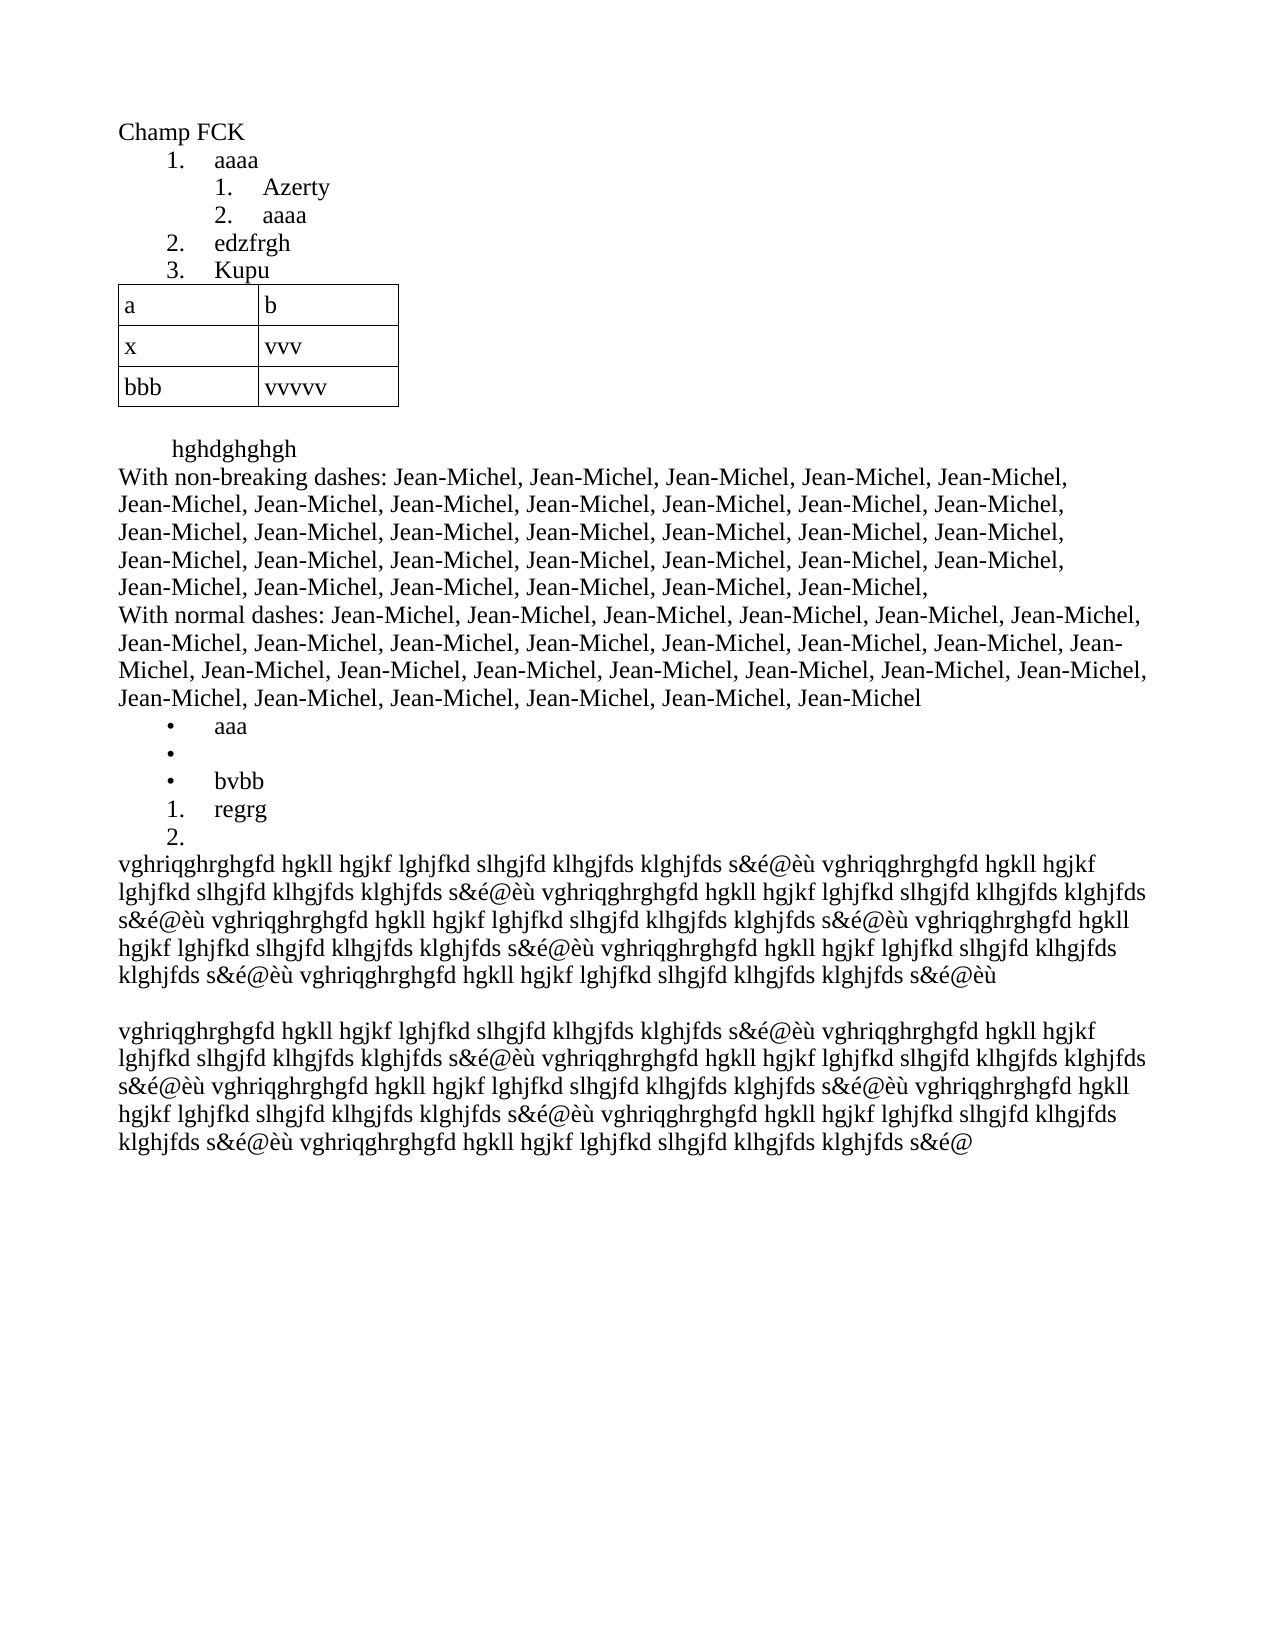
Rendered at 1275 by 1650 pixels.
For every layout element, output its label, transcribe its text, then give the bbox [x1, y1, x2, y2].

list aaa [166, 712, 1157, 740]
table_cell vvvvv [259, 367, 398, 406]
text vghriqghrghgfd hgkll hgjkf lghjfkd slhgjfd klhgjfds klghjfds s&é@èù vghriqghrghgfd hgkll hgjkf lghjfkd slhgjfd klhgjfds klghjfds s&é@èù vghriqghrghgfd hgkll hgjkf lghjfkd slhgjfd klhgjfds klghjfds s&é@èù vghriqghrghgfd hgkll hgjkf lghjfkd slhgjfd klhgjfds klghjfds s&é@èù vghriqghrghgfd hgkll hgjkf lghjfkd slhgjfd klhgjfds klghjfds s&é@èù vghriqghrghgfd hgkll hgjkf lghjfkd slhgjfd klhgjfds klghjfds s&é@èù vghriqghrghgfd hgkll hgjkf lghjfkd slhgjfd klhgjfds klghjfds s&é@èù [118, 851, 1157, 989]
list bvbb [166, 767, 1157, 795]
table_cell vvv [259, 326, 398, 366]
list Kupu [166, 257, 1157, 284]
text With non-breaking dashes: Jean‑Michel, Jean‑Michel, Jean‑Michel, Jean‑Michel, Jean‑Michel, Jean‑Michel, Jean‑Michel, Jean‑Michel, Jean‑Michel, Jean‑Michel, Jean‑Michel, Jean‑Michel, Jean‑Michel, Jean‑Michel, Jean‑Michel, Jean‑Michel, Jean‑Michel, Jean‑Michel, Jean‑Michel, Jean‑Michel, Jean‑Michel, Jean‑Michel, Jean‑Michel, Jean‑Michel, Jean‑Michel, Jean‑Michel, Jean‑Michel, Jean‑Michel, Jean‑Michel, Jean‑Michel, Jean‑Michel, Jean‑Michel, [118, 463, 1157, 601]
table_cell x [119, 326, 258, 366]
text hghdghghgh [172, 435, 1157, 463]
table_cell bbb [119, 367, 258, 406]
text vghriqghrghgfd hgkll hgjkf lghjfkd slhgjfd klhgjfds klghjfds s&é@èù vghriqghrghgfd hgkll hgjkf lghjfkd slhgjfd klhgjfds klghjfds s&é@èù vghriqghrghgfd hgkll hgjkf lghjfkd slhgjfd klhgjfds klghjfds s&é@èù vghriqghrghgfd hgkll hgjkf lghjfkd slhgjfd klhgjfds klghjfds s&é@èù vghriqghrghgfd hgkll hgjkf lghjfkd slhgjfd klhgjfds klghjfds s&é@èù vghriqghrghgfd hgkll hgjkf lghjfkd slhgjfd klhgjfds klghjfds s&é@èù vghriqghrghgfd hgkll hgjkf lghjfkd slhgjfd klhgjfds klghjfds s&é@ [118, 1017, 1157, 1155]
text Champ FCK [118, 118, 1157, 146]
list regrg [166, 795, 1157, 823]
list Azerty [214, 173, 1157, 201]
table_header a [119, 285, 258, 325]
text With normal dashes: Jean-Michel, Jean-Michel, Jean-Michel, Jean-Michel, Jean-Michel, Jean-Michel, Jean-Michel, Jean-Michel, Jean-Michel, Jean-Michel, Jean-Michel, Jean-Michel, Jean-Michel, Jean-Michel, Jean-Michel, Jean-Michel, Jean-Michel, Jean-Michel, Jean-Michel, Jean-Michel, Jean-Michel, Jean-Michel, Jean-Michel, Jean-Michel, Jean-Michel, Jean-Michel, Jean-Michel [118, 601, 1157, 712]
table_header b [259, 285, 398, 325]
list aaaa [166, 146, 1157, 173]
list aaaa [214, 201, 1157, 229]
list edzfrgh [166, 229, 1157, 257]
